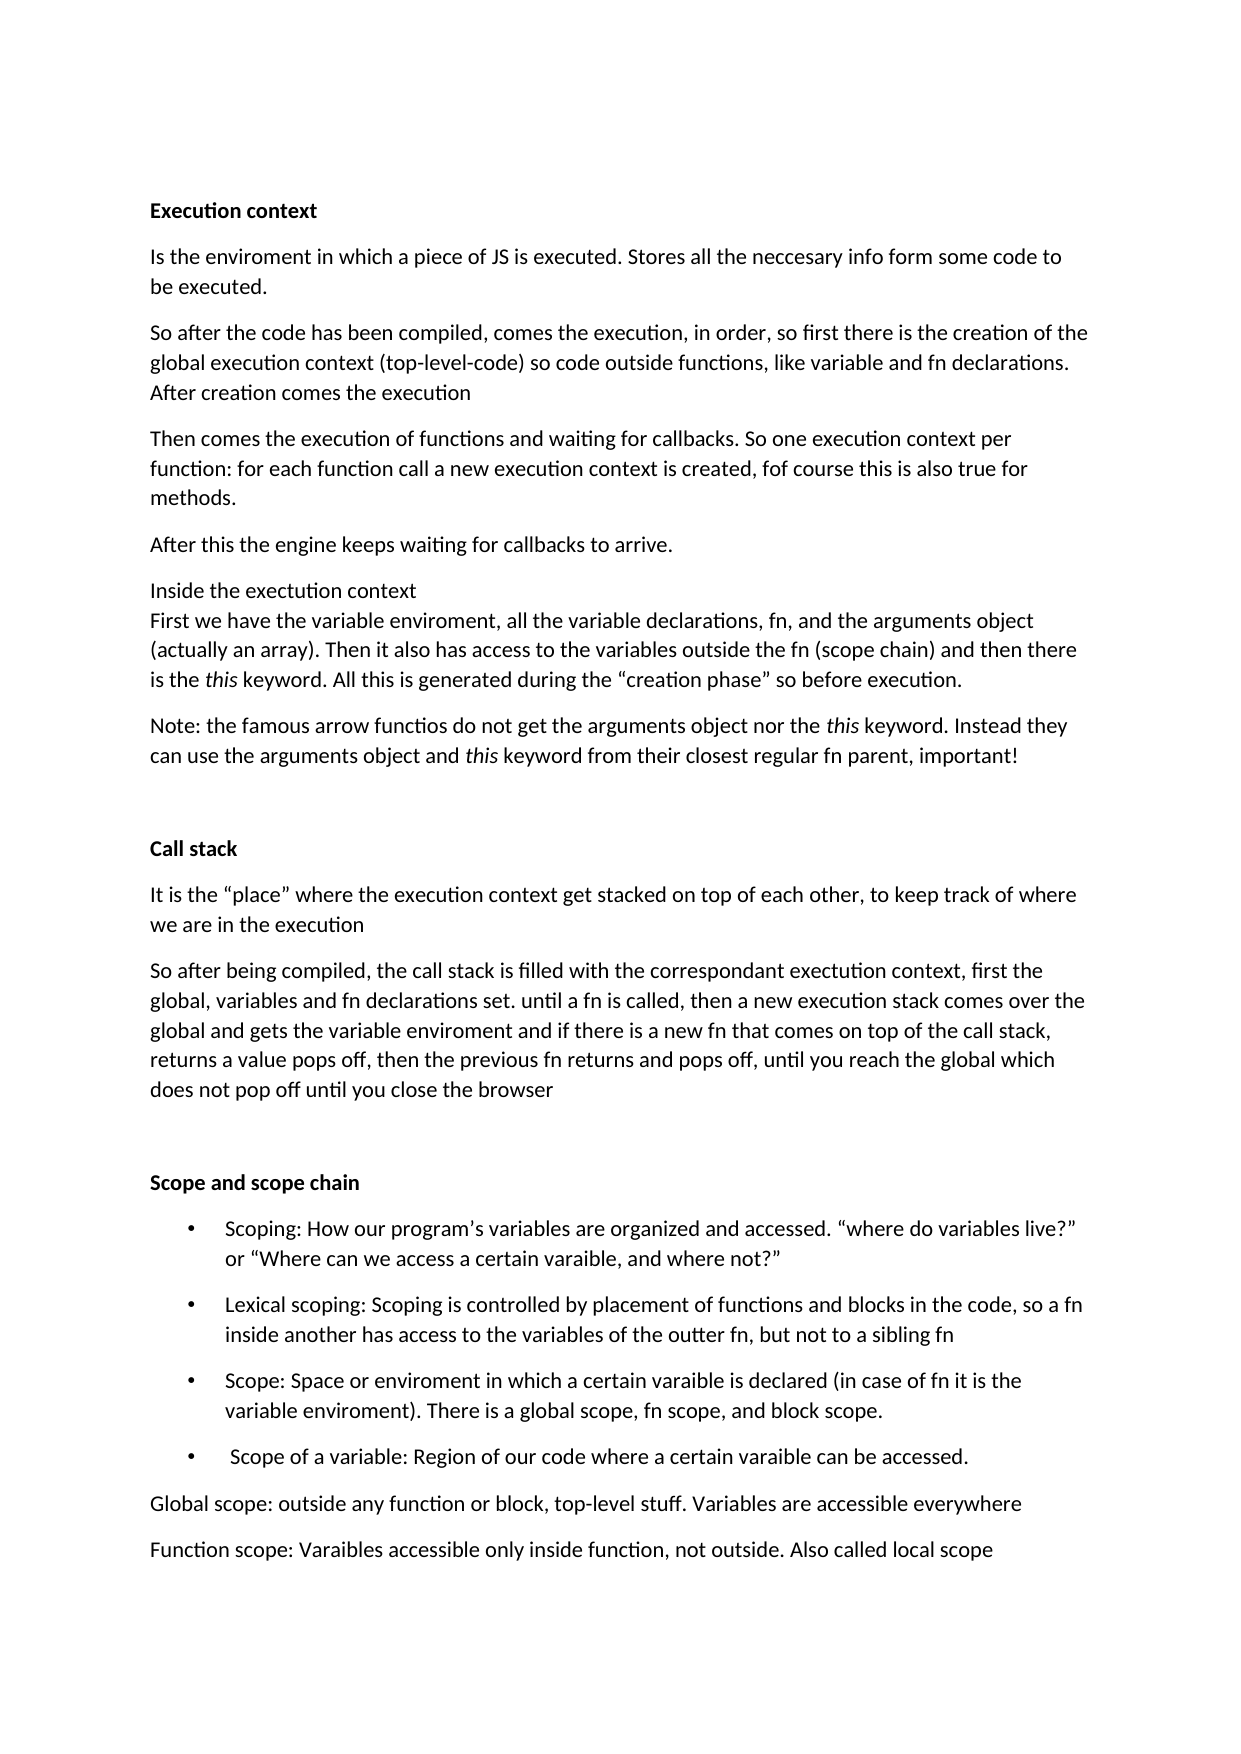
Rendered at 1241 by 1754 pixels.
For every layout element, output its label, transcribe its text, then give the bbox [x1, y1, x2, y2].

text It is the “place” where the execution context get stacked on top of each other, to keep track of where we are in the execution [150, 881, 1090, 938]
list Scoping: How our program’s variables are organized and accessed. “where do variables live?” or “Where can we access a certain varaible, and where not?” [187, 1214, 1090, 1272]
text So after the code has been compiled, comes the execution, in order, so first there is the creation of the global execution context (top-level-code) so code outside functions, like variable and fn declarations. After creation comes the execution [150, 319, 1090, 406]
text After this the engine keeps waiting for callbacks to arrive. [150, 530, 1090, 558]
text Then comes the execution of functions and waiting for callbacks. So one execution context per function: for each function call a new execution context is created, fof course this is also true for methods. [150, 424, 1090, 511]
text Execution context [150, 196, 1090, 224]
text Is the enviroment in which a piece of JS is executed. Stores all the neccesary info form some code to be executed. [150, 243, 1090, 300]
text Inside the exectution context First we have the variable enviroment, all the variable declarations, fn, and the arguments object (actually an array). Then it also has access to the variables outside the fn (scope chain) and then there is the this keyword. All this is generated during the “creation phase” so before execution. [150, 577, 1090, 693]
text Global scope: outside any function or block, top-level stuff. Variables are accessible everywhere [150, 1489, 1090, 1517]
list Scope: Space or enviroment in which a certain varaible is declared (in case of fn it is the variable enviroment). There is a global scope, fn scope, and block scope. [187, 1367, 1090, 1424]
text So after being compiled, the call stack is filled with the correspondant exectution context, first the global, variables and fn declarations set. until a fn is called, then a new execution stack comes over the global and gets the variable enviroment and if there is a new fn that comes on top of the call stack, returns a value pops off, then the previous fn returns and pops off, until you reach the global which does not pop off until you close the browser [150, 957, 1090, 1103]
list Lexical scoping: Scoping is controlled by placement of functions and blocks in the code, so a fn inside another has access to the variables of the outter fn, but not to a sibling fn [187, 1291, 1090, 1348]
text Call stack [150, 834, 1090, 862]
text Scope and scope chain [150, 1168, 1090, 1196]
text Note: the famous arrow functios do not get the arguments object nor the this keyword. Instead they can use the arguments object and this keyword from their closest regular fn parent, important! [150, 712, 1090, 769]
list Scope of a variable: Region of our code where a certain varaible can be accessed. [187, 1443, 1090, 1470]
text Function scope: Varaibles accessible only inside function, not outside. Also called local scope [150, 1535, 1090, 1563]
